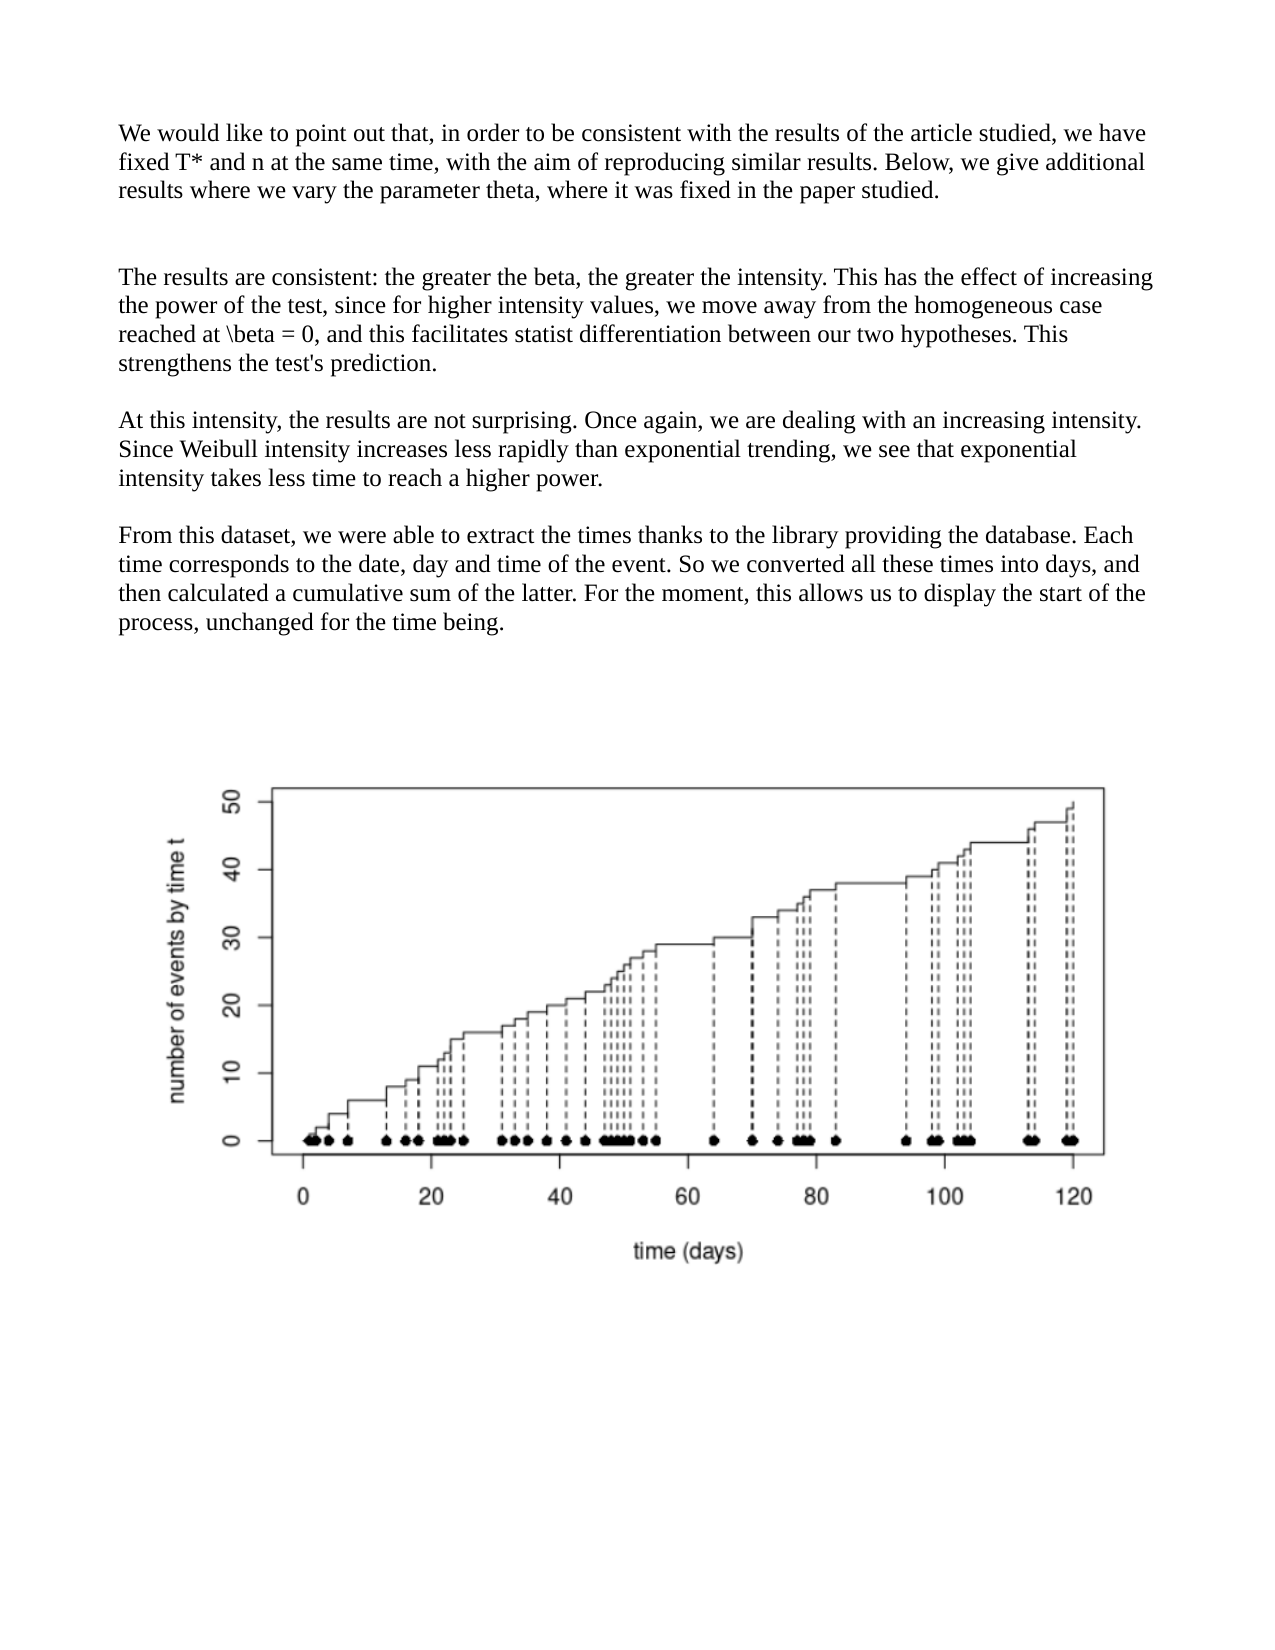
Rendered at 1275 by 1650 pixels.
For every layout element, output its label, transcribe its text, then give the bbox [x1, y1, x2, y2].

text We would like to point out that, in order to be consistent with the results of the article studied, we have fixed T* and n at the same time, with the aim of reproducing similar results. Below, we give additional results where we vary the parameter theta, where it was fixed in the paper studied. [118, 118, 1157, 204]
text The results are consistent: the greater the beta, the greater the intensity. This has the effect of increasing the power of the test, since for higher intensity values, we move away from the homogeneous case reached at \beta = 0, and this facilitates statist differentiation between our two hypotheses. This strengthens the test's prediction. [118, 262, 1157, 377]
picture [157, 738, 1197, 1295]
text At this intensity, the results are not surprising. Once again, we are dealing with an increasing intensity. Since Weibull intensity increases less rapidly than exponential trending, we see that exponential intensity takes less time to reach a higher power. [118, 406, 1157, 492]
text From this dataset, we were able to extract the times thanks to the library providing the database. Each time corresponds to the date, day and time of the event. So we converted all these times into days, and then calculated a cumulative sum of the latter. For the moment, this allows us to display the start of the process, unchanged for the time being. [118, 521, 1157, 636]
